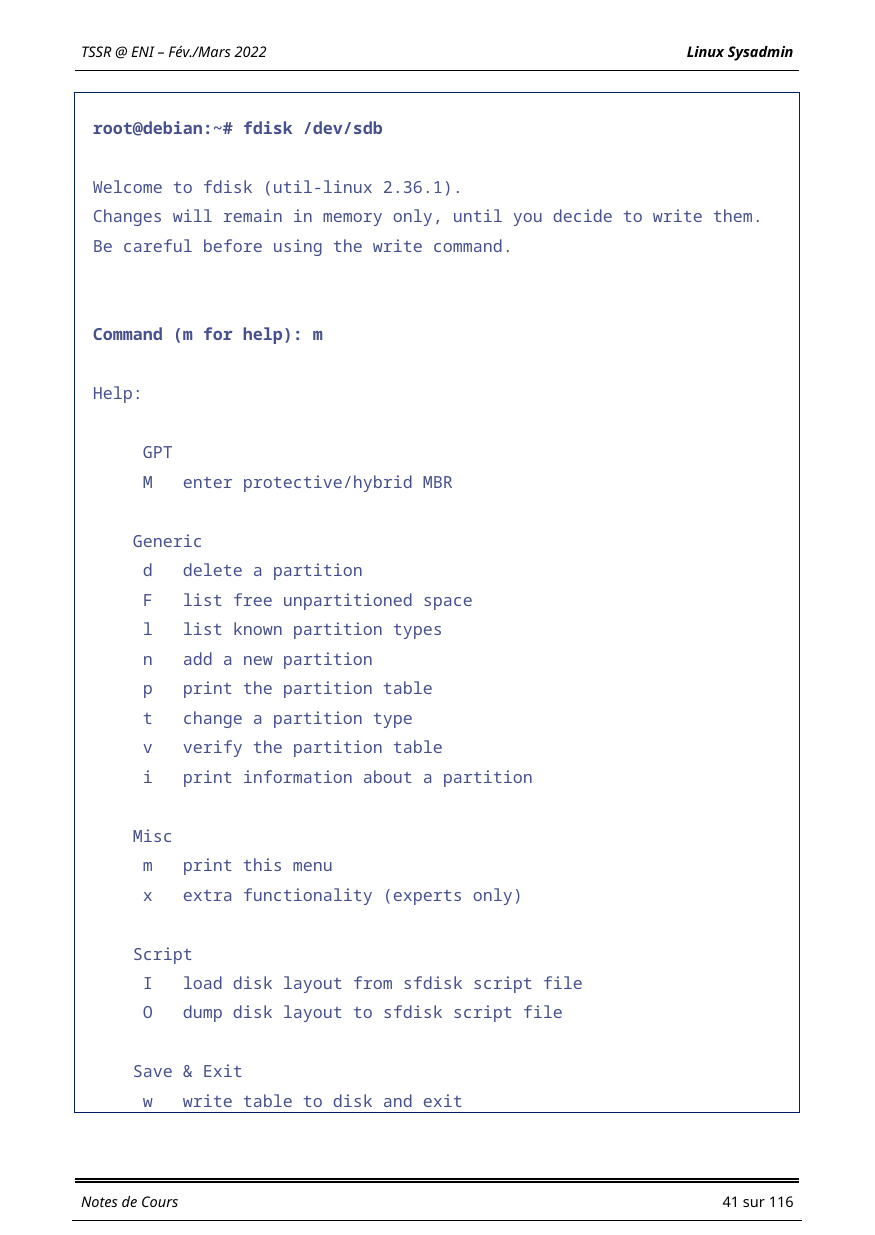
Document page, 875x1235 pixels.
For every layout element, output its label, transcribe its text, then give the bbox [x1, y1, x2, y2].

text M enter protective/hybrid MBR [75, 446, 799, 494]
text v verify the partition table [75, 711, 799, 741]
text Welcome to fdisk (util-linux 2.36.1). [75, 151, 799, 181]
text O dump disk layout to sfdisk script file [75, 977, 799, 1025]
text Be careful before using the write command. [75, 210, 799, 258]
text Generic [75, 505, 799, 534]
text t change a partition type [75, 682, 799, 711]
text Changes will remain in memory only, until you decide to write them. [75, 181, 799, 210]
text Misc [75, 800, 799, 829]
text Save & Exit [75, 1036, 799, 1065]
text d delete a partition [75, 534, 799, 564]
text p print the partition table [75, 652, 799, 682]
text Command (m for help): m [75, 298, 799, 347]
text F list free unpartitioned space [75, 564, 799, 593]
text Help: [75, 357, 799, 406]
text I load disk layout from sfdisk script file [75, 947, 799, 977]
text Script [75, 918, 799, 947]
text GPT [75, 416, 799, 446]
text w write table to disk and exit [75, 1065, 799, 1112]
text n add a new partition [75, 623, 799, 652]
text i print information about a partition [75, 741, 799, 789]
text x extra functionality (experts only) [75, 859, 799, 907]
text root@debian:~# fdisk /dev/sdb [75, 93, 799, 140]
text m print this menu [75, 829, 799, 859]
text l list known partition types [75, 593, 799, 623]
